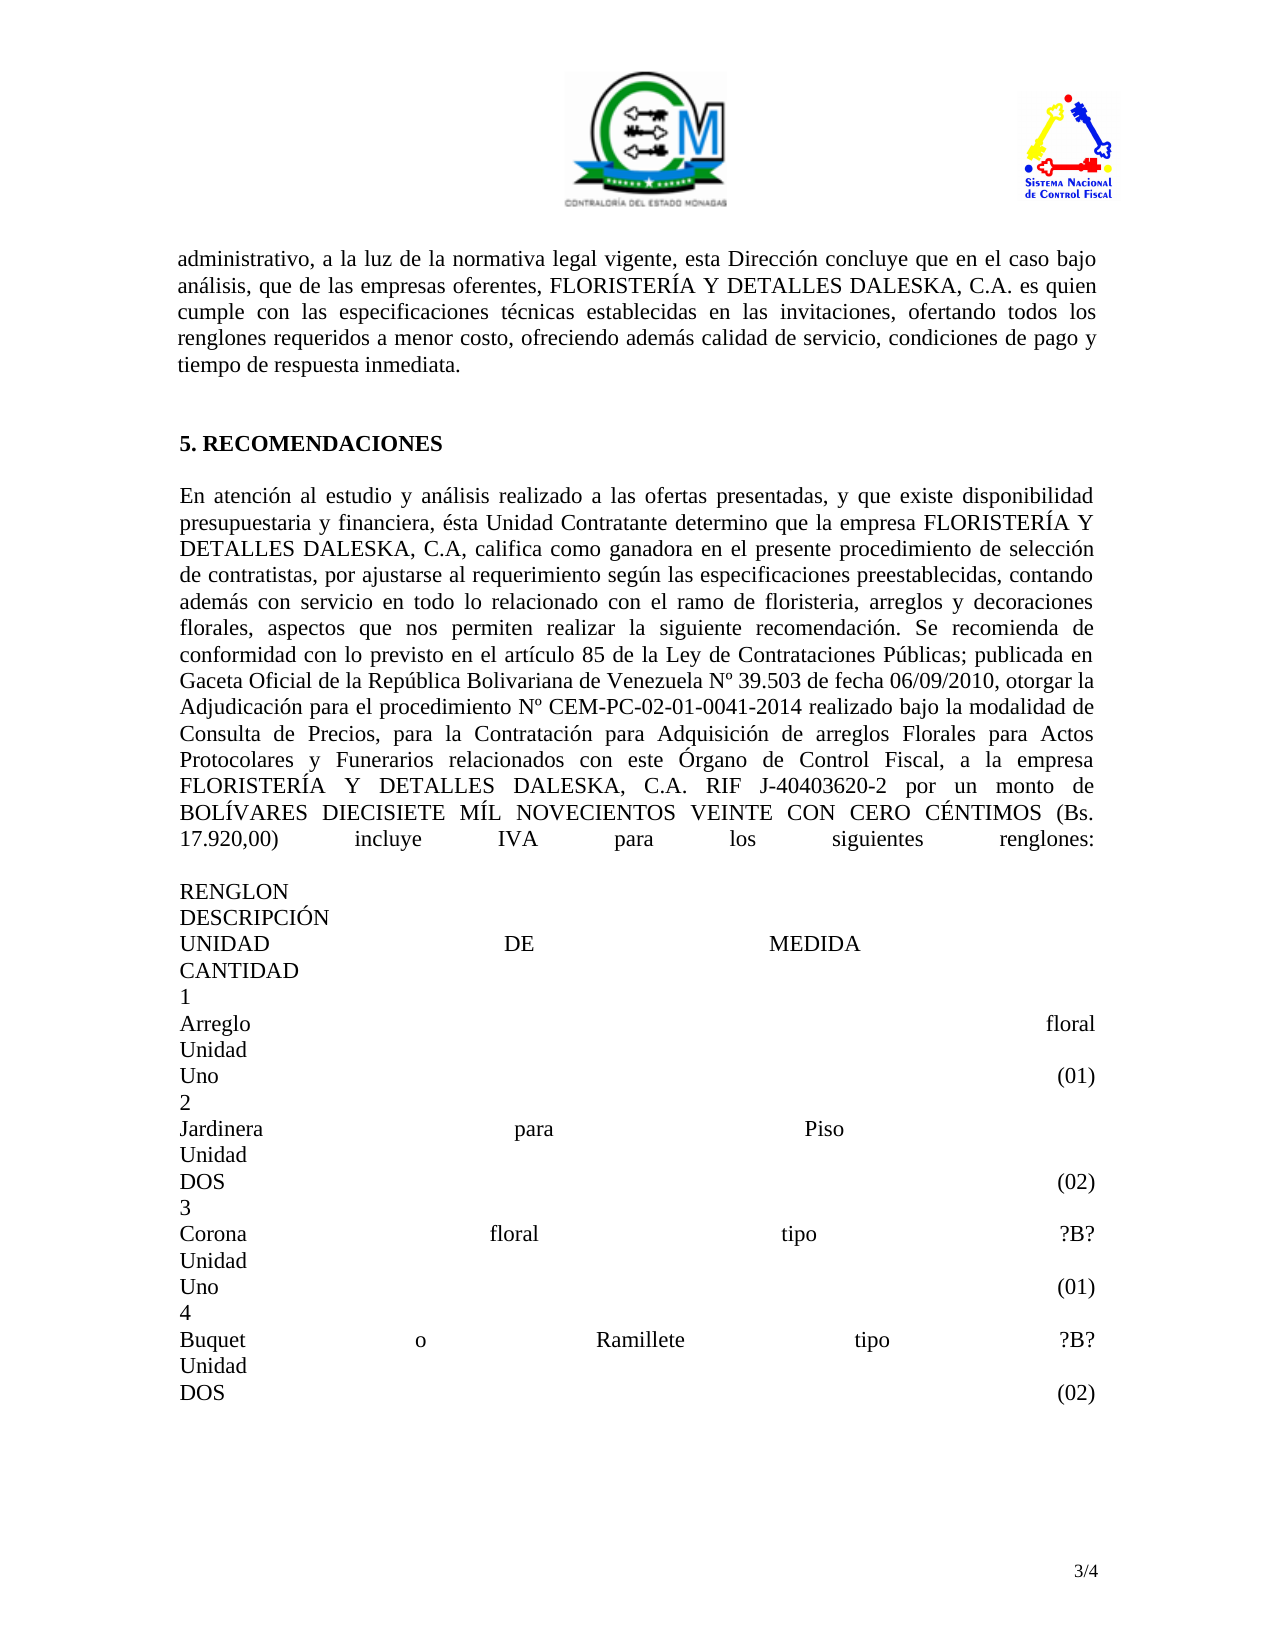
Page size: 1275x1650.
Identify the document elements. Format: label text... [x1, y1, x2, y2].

picture [1017, 91, 1121, 201]
text En atención al estudio y análisis realizado a las ofertas presentadas, y que existe disponibilidad presupuestaria y financiera, ésta Unidad Contratante determino que la empresa FLORISTERÍA Y DETALLES DALESKA, C.A, califica como ganadora en el presente procedimiento de selección de contratistas, por ajustarse al requerimiento según las especificaciones preestablecidas, contando además con servicio en todo lo relacionado con el ramo de floristeria, arreglos y decoraciones florales, aspectos que nos permiten realizar la siguiente recomendación. Se recomienda de conformidad con lo previsto en el artículo 85 de la Ley de Contrataciones Públicas; publicada en Gaceta Oficial de la República Bolivariana de Venezuela Nº 39.503 de fecha 06/09/2010, otorgar la Adjudicación para el procedimiento Nº CEM-PC-02-01-0041-2014 realizado bajo la modalidad de Consulta de Precios, para la Contratación para Adquisición de arreglos Florales para Actos Protocolares y Funerarios relacionados con este Órgano de Control Fiscal, a la empresa FLORISTERÍA Y DETALLES DALESKA, C.A. RIF J-40403620-2 por un monto de BOLÍVARES DIECISIETE MÍL NOVECIENTOS VEINTE CON CERO CÉNTIMOS (Bs. 17.920,00) incluye IVA para los siguientes renglones: RENGLON DESCRIPCIÓN UNIDAD DE MEDIDA CANTIDAD 1 Arreglo floral Unidad Uno (01) 2 Jardinera para Piso Unidad DOS (02) 3 Corona floral tipo ?B? Unidad Uno (01) 4 Buquet o Ramillete tipo ?B? Unidad DOS (02) [179, 482, 1095, 1484]
picture [562, 69, 730, 210]
text 5. RECOMENDACIONES [179, 430, 1095, 456]
text administrativo, a la luz de la normativa legal vigente, esta Dirección concluye que en el caso bajo análisis, que de las empresas oferentes, FLORISTERÍA Y DETALLES DALESKA, C.A. es quien cumple con las especificaciones técnicas establecidas en las invitaciones, ofertando todos los renglones requeridos a menor costo, ofreciendo además calidad de servicio, condiciones de pago y tiempo de respuesta inmediata. [177, 245, 1098, 377]
